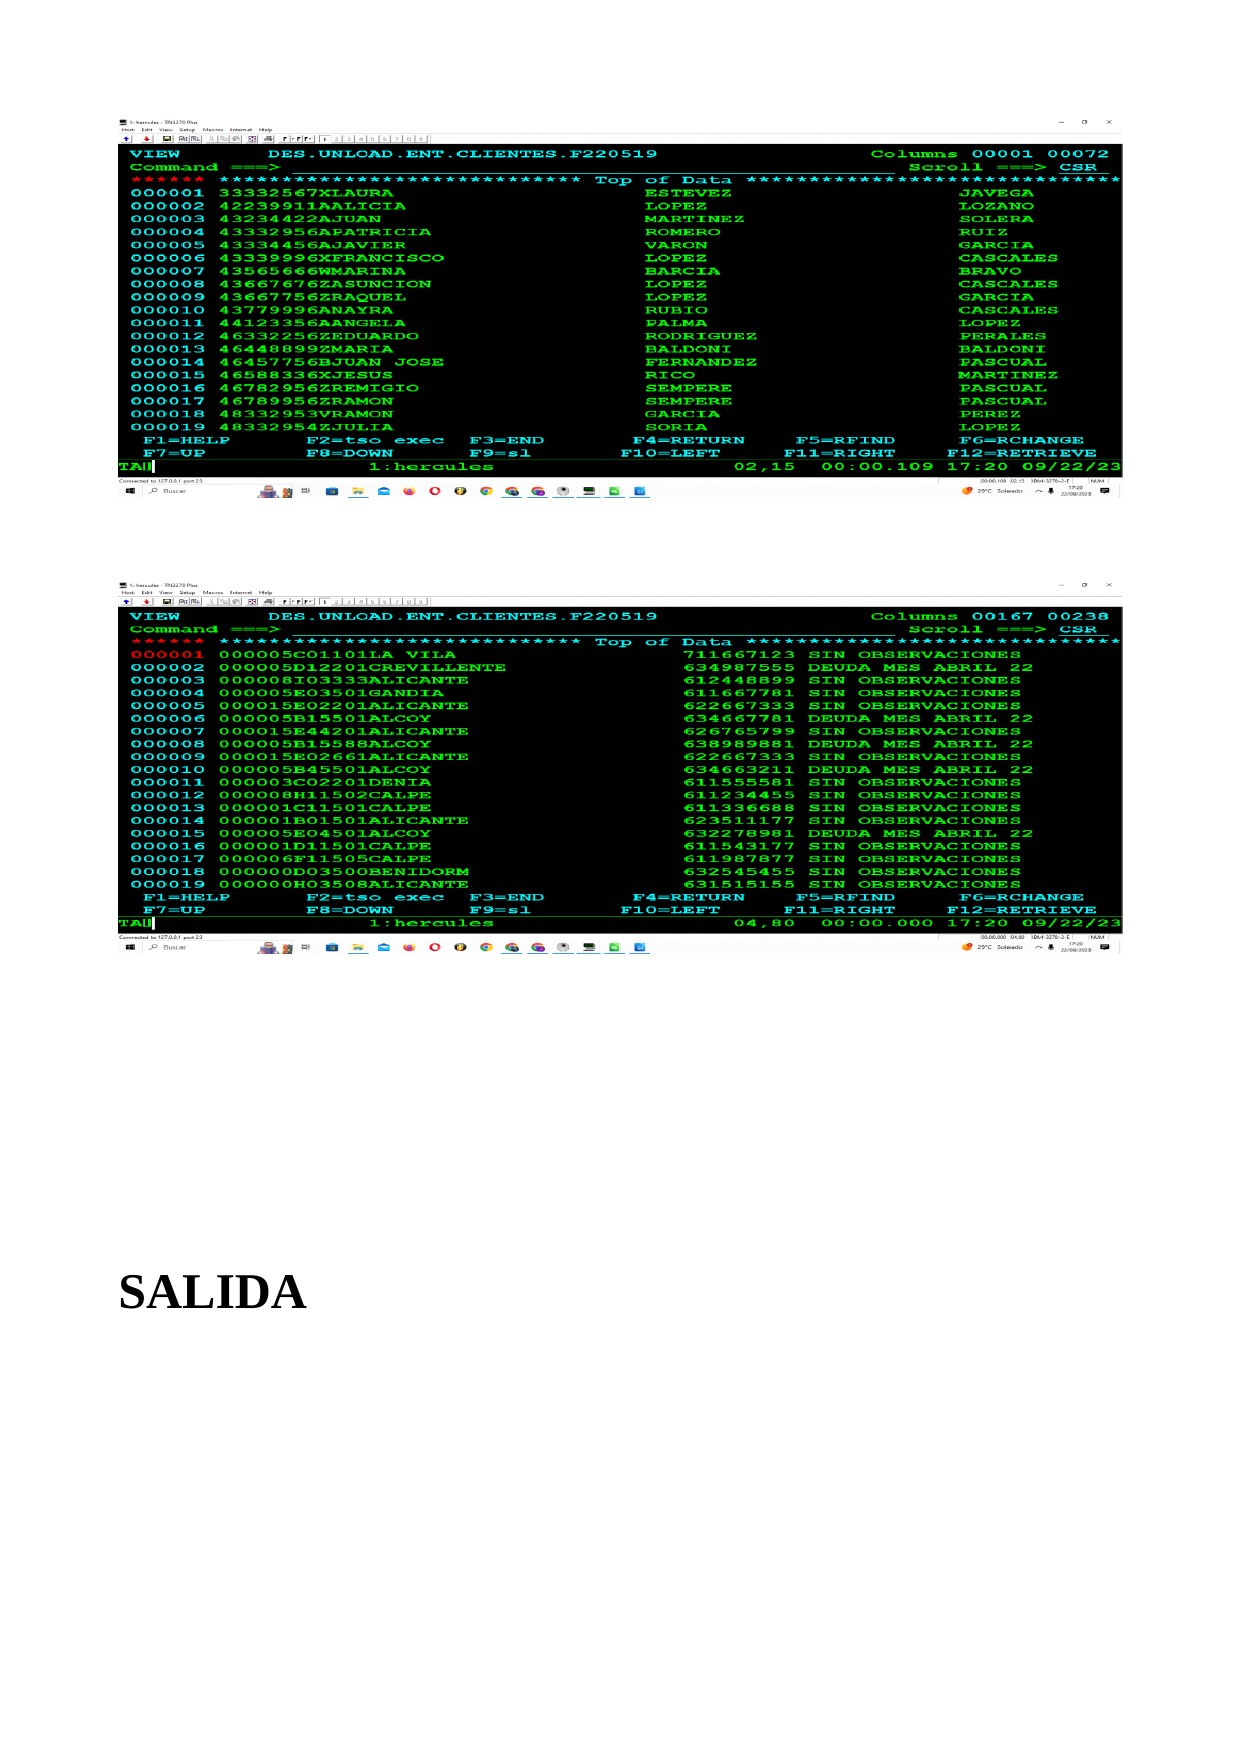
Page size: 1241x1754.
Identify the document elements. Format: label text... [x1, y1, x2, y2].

text SALIDA [118, 1262, 1122, 1319]
